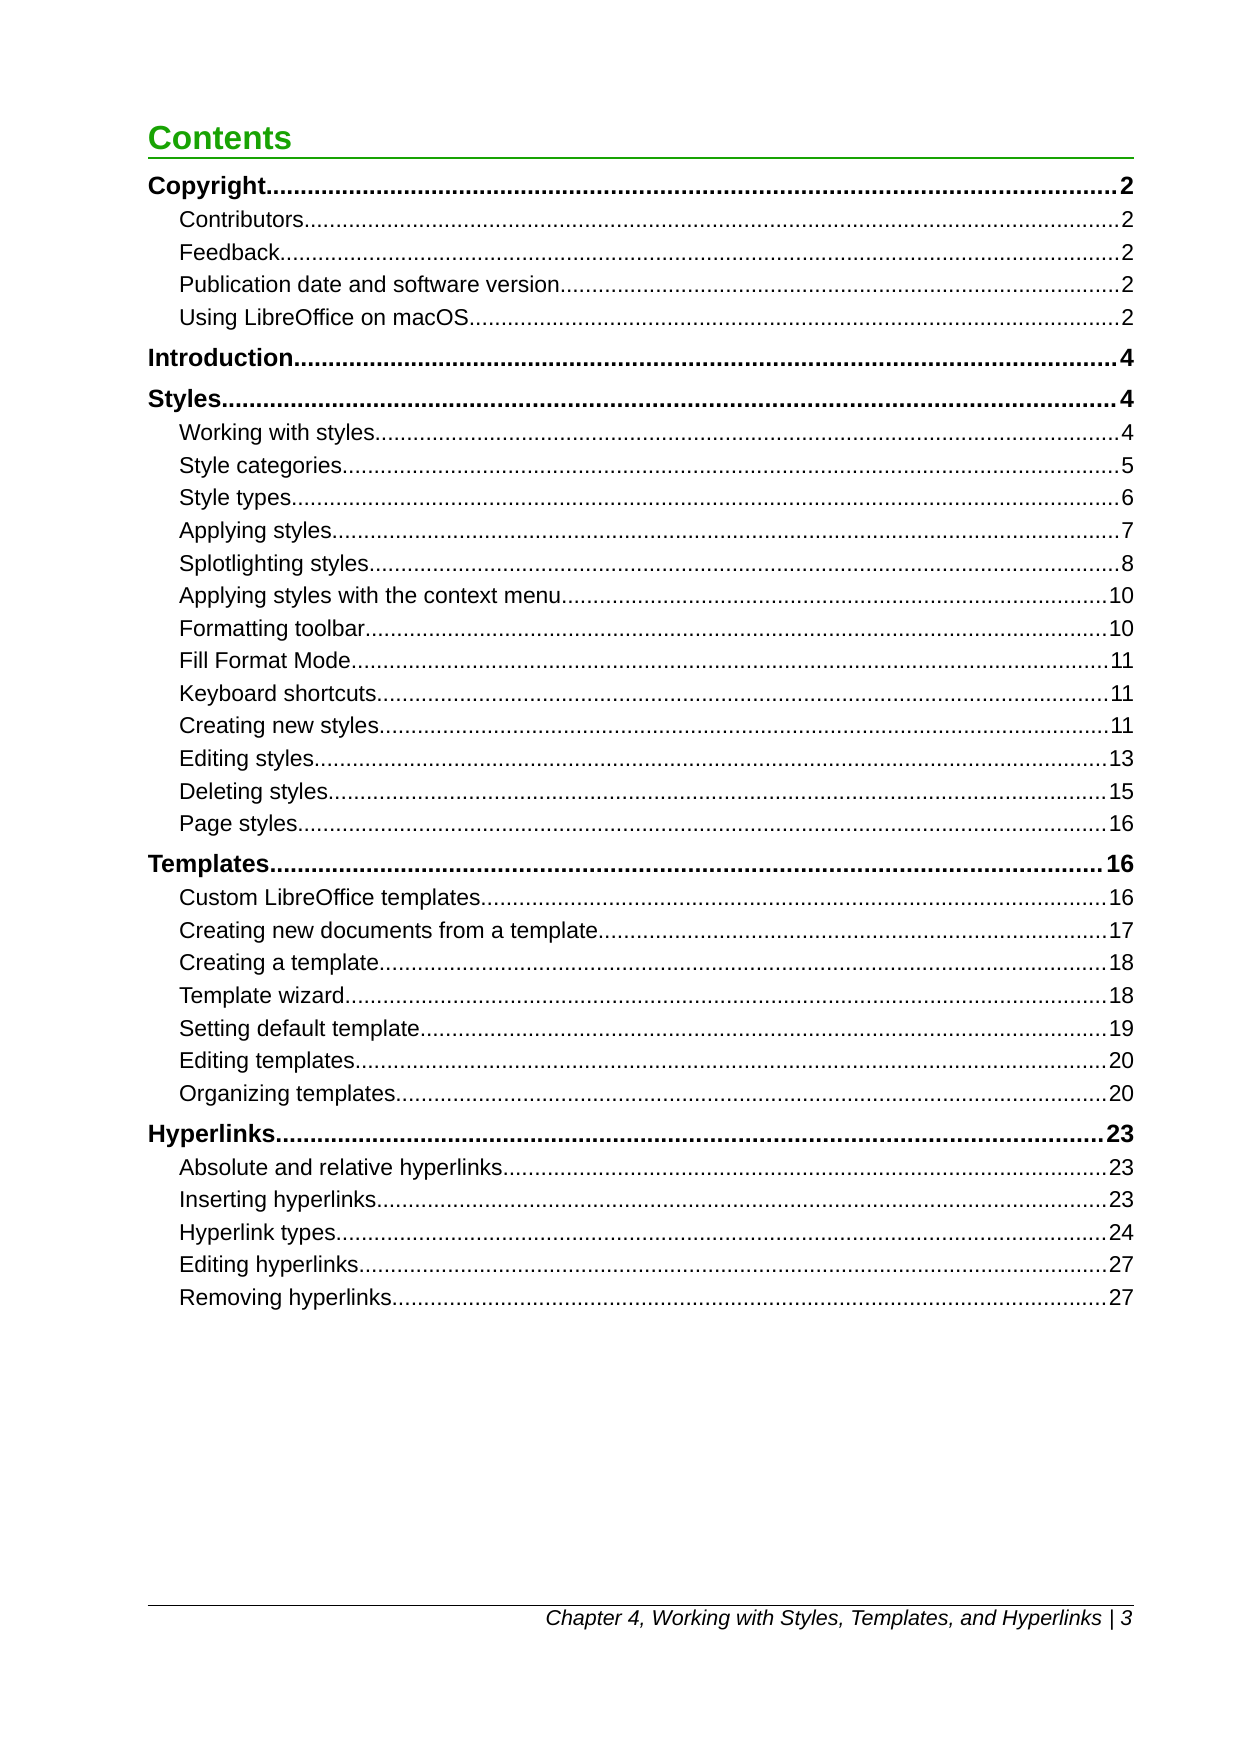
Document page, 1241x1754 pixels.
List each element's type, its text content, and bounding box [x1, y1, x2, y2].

text Feedback 2 [179, 239, 1134, 265]
text Deleting styles 15 [179, 778, 1134, 804]
text Hyperlink types 24 [179, 1219, 1134, 1245]
text Style types 6 [179, 484, 1134, 511]
text Formatting toolbar 10 [179, 615, 1134, 641]
text Using LibreOffice on macOS 2 [179, 304, 1134, 330]
text Organizing templates 20 [179, 1080, 1134, 1106]
subtitle Contents [148, 118, 1134, 157]
text Removing hyperlinks 27 [179, 1284, 1134, 1310]
text Custom LibreOffice templates 16 [179, 884, 1134, 911]
text Style categories 5 [179, 452, 1134, 478]
text Applying styles with the context menu 10 [179, 582, 1134, 608]
text Setting default template 19 [179, 1014, 1134, 1041]
text Introduction 4 [148, 343, 1134, 372]
text Splotlighting styles 8 [179, 549, 1134, 576]
text Hyperlinks 23 [148, 1119, 1134, 1147]
text Page styles 16 [179, 810, 1134, 837]
text Templates 16 [148, 849, 1134, 878]
text Creating new styles 11 [179, 712, 1134, 739]
text Template wizard 18 [179, 982, 1134, 1008]
text Keyboard shortcuts 11 [179, 680, 1134, 706]
text Copyright 2 [148, 171, 1134, 200]
text Applying styles 7 [179, 517, 1134, 543]
text Creating new documents from a template 17 [179, 917, 1134, 943]
text Contributors 2 [179, 206, 1134, 232]
text Editing templates 20 [179, 1047, 1134, 1073]
text Working with styles 4 [179, 419, 1134, 445]
text Styles 4 [148, 384, 1134, 413]
text Absolute and relative hyperlinks 23 [179, 1154, 1134, 1180]
text Creating a template 18 [179, 949, 1134, 976]
text Inserting hyperlinks 23 [179, 1186, 1134, 1213]
text Editing styles 13 [179, 745, 1134, 771]
text Fill Format Mode 11 [179, 647, 1134, 674]
text Editing hyperlinks 27 [179, 1251, 1134, 1278]
text Publication date and software version 2 [179, 271, 1134, 298]
